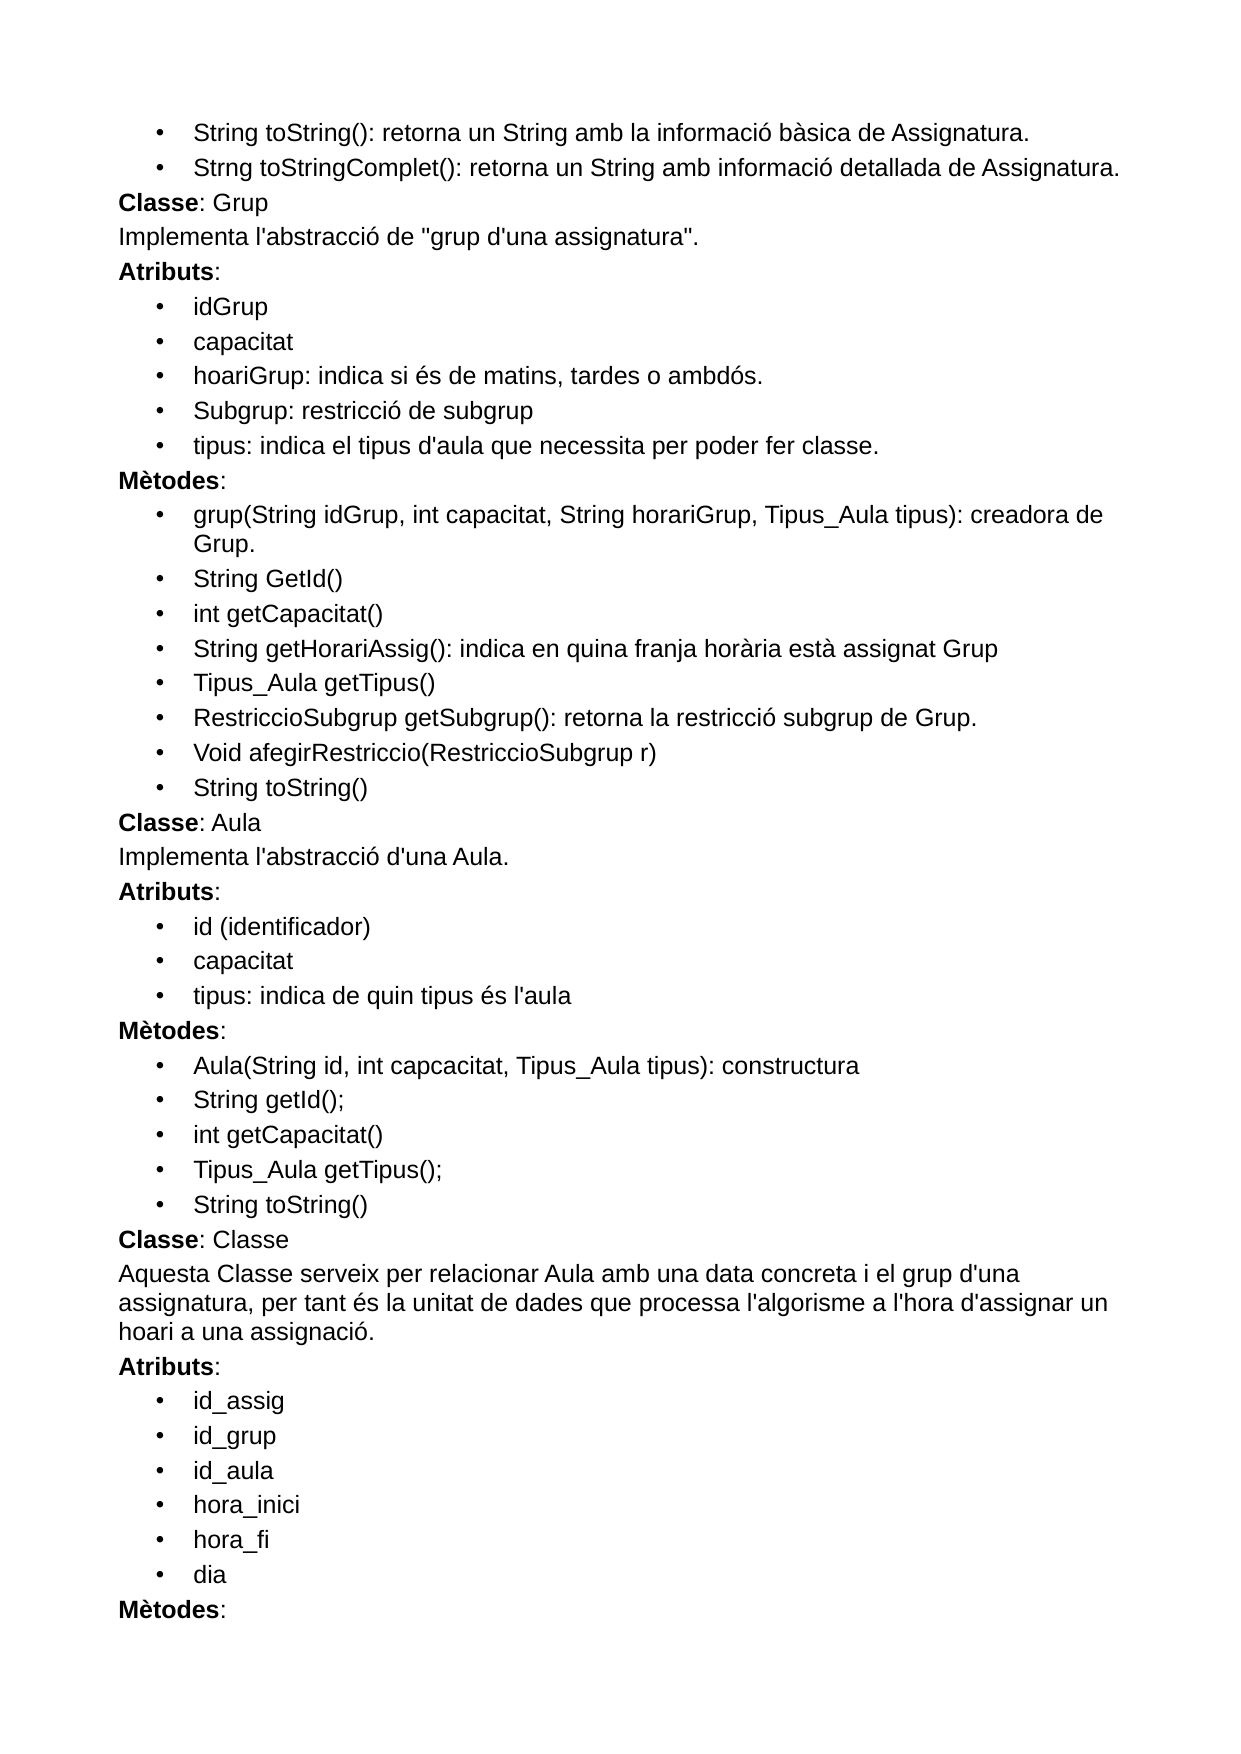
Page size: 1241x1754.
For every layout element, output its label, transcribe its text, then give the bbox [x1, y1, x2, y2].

list RestriccioSubgrup getSubgrup(): retorna la restricció subgrup de Grup. [156, 703, 1122, 732]
list tipus: indica de quin tipus és l'aula [156, 981, 1122, 1010]
list String GetId() [156, 564, 1122, 593]
list capacitat [156, 946, 1122, 975]
list idGrup [156, 292, 1122, 321]
text Atributs: [118, 877, 1122, 906]
text Implementa l'abstracció de "grup d'una assignatura". [118, 222, 1122, 251]
list grup(String idGrup, int capacitat, String horariGrup, Tipus_Aula tipus): creadora de Grup. [156, 500, 1122, 558]
list hora_inici [156, 1491, 1122, 1519]
text Implementa l'abstracció d'una Aula. [118, 842, 1122, 871]
list hora_fi [156, 1525, 1122, 1554]
text Classe: Classe [118, 1224, 1122, 1253]
text Mètodes: [118, 1595, 1122, 1624]
list Subgrup: restricció de subgrup [156, 396, 1122, 425]
text Classe: Aula [118, 807, 1122, 836]
list id (identificador) [156, 912, 1122, 940]
list capacitat [156, 327, 1122, 355]
list int getCapacitat() [156, 599, 1122, 628]
text Atributs: [118, 1351, 1122, 1380]
text Mètodes: [118, 1016, 1122, 1045]
list id_assig [156, 1386, 1122, 1415]
text Aquesta Classe serveix per relacionar Aula amb una data concreta i el grup d'una assignatura, per tant és la unitat de dades que processa l'algorisme a l'hora d'assignar un hoari a una assignació. [118, 1259, 1122, 1346]
text Atributs: [118, 257, 1122, 286]
list id_aula [156, 1456, 1122, 1484]
list hoariGrup: indica si és de matins, tardes o ambdós. [156, 361, 1122, 390]
list Strng toStringComplet(): retorna un String amb informació detallada de Assignatura. [156, 153, 1122, 182]
list dia [156, 1560, 1122, 1589]
list id_grup [156, 1421, 1122, 1450]
text Classe: Grup [118, 188, 1122, 216]
list Tipus_Aula getTipus() [156, 668, 1122, 697]
text Mètodes: [118, 466, 1122, 494]
list Void afegirRestriccio(RestriccioSubgrup r) [156, 738, 1122, 767]
list Tipus_Aula getTipus(); [156, 1155, 1122, 1184]
list int getCapacitat() [156, 1120, 1122, 1149]
list String toString() [156, 1190, 1122, 1219]
list String toString() [156, 773, 1122, 802]
list Aula(String id, int capcacitat, Tipus_Aula tipus): constructura [156, 1051, 1122, 1079]
list tipus: indica el tipus d'aula que necessita per poder fer classe. [156, 431, 1122, 460]
list String toString(): retorna un String amb la informació bàsica de Assignatura. [156, 118, 1122, 147]
list String getHorariAssig(): indica en quina franja horària està assignat Grup [156, 633, 1122, 662]
list String getId(); [156, 1085, 1122, 1114]
